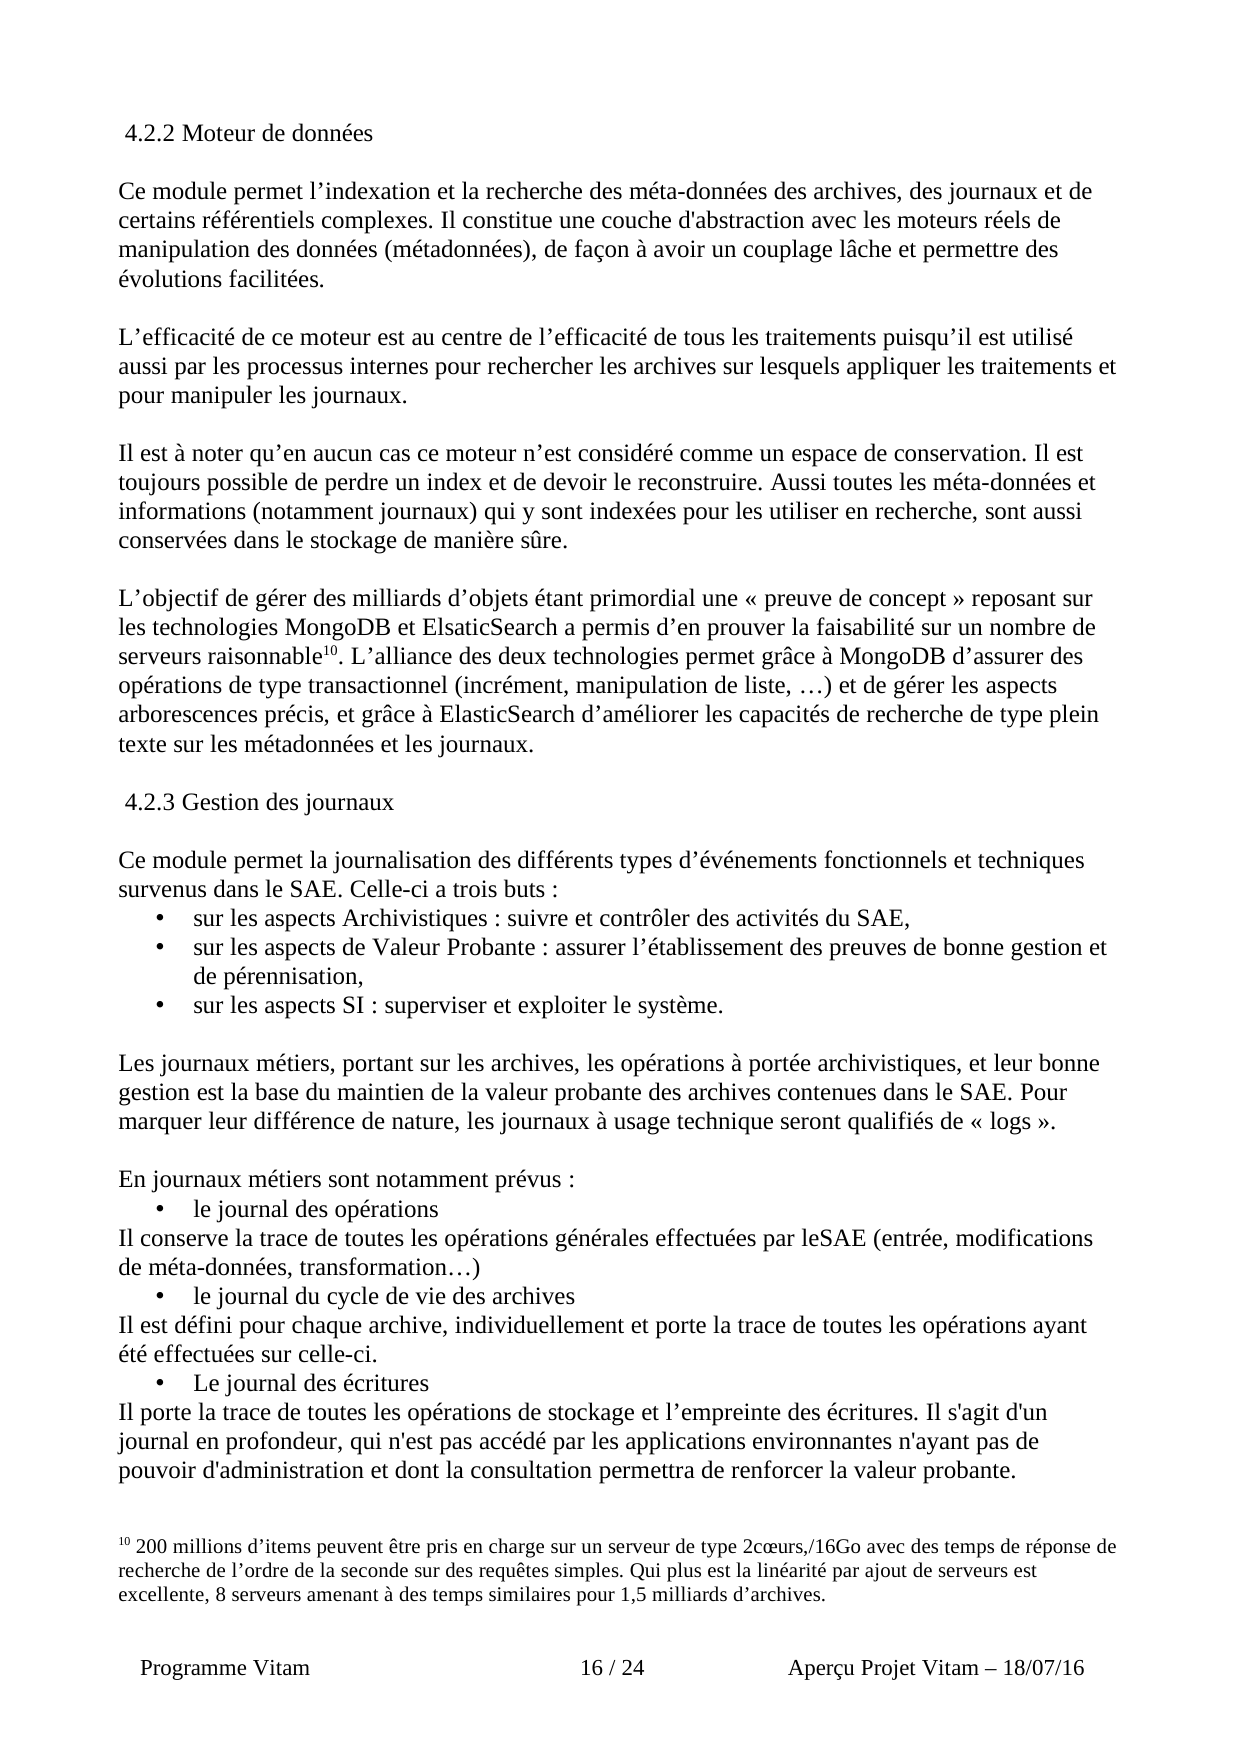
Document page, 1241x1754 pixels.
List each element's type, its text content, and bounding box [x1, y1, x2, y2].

list le journal du cycle de vie des archives [156, 1281, 1122, 1310]
text Il est à noter qu’en aucun cas ce moteur n’est considéré comme un espace de conservation. Il est toujours possible de perdre un index et de devoir le reconstruire. Aussi toutes les méta-données et informations (notamment journaux) qui y sont indexées pour les utiliser en recherche, sont aussi conservées dans le stockage de manière sûre. [118, 438, 1122, 554]
text Il est défini pour chaque archive, individuellement et porte la trace de toutes les opérations ayant été effectuées sur celle-ci. [118, 1310, 1122, 1368]
text L’objectif de gérer des milliards d’objets étant primordial une « preuve de concept » reposant sur les technologies MongoDB et ElsaticSearch a permis d’en prouver la faisabilité sur un nombre de serveurs raisonnable. L’alliance des deux technologies permet grâce à MongoDB d’assurer des opérations de type transactionnel (incrément, manipulation de liste, …) et de gérer les aspects arborescences précis, et grâce à ElasticSearch d’améliorer les capacités de recherche de type plein texte sur les métadonnées et les journaux. [118, 583, 1122, 757]
list sur les aspects SI : superviser et exploiter le système. [156, 990, 1122, 1019]
text 200 millions d’items peuvent être pris en charge sur un serveur de type 2cœurs,/16Go avec des temps de réponse de recherche de l’ordre de la seconde sur des requêtes simples. Qui plus est la linéarité par ajout de serveurs est excellente, 8 serveurs amenant à des temps similaires pour 1,5 milliards d’archives. [118, 1534, 1122, 1606]
subtitle Gestion des journaux [118, 787, 1122, 816]
text Ce module permet la journalisation des différents types d’événements fonctionnels et techniques survenus dans le SAE. Celle-ci a trois buts : [118, 845, 1122, 903]
text Il conserve la trace de toutes les opérations générales effectuées par leSAE (entrée, modifications de méta-données, transformation…) [118, 1222, 1122, 1281]
text En journaux métiers sont notamment prévus : [118, 1164, 1122, 1193]
text Il porte la trace de toutes les opérations de stockage et l’empreinte des écritures. Il s'agit d'un journal en profondeur, qui n'est pas accédé par les applications environnantes n'ayant pas de pouvoir d'administration et dont la consultation permettra de renforcer la valeur probante. [118, 1397, 1122, 1484]
list Le journal des écritures [156, 1368, 1122, 1397]
list sur les aspects Archivistiques : suivre et contrôler des activités du SAE, [156, 903, 1122, 932]
list le journal des opérations [156, 1193, 1122, 1222]
subtitle Moteur de données [118, 118, 1122, 147]
text Ce module permet l’indexation et la recherche des méta-données des archives, des journaux et de certains référentiels complexes. Il constitue une couche d'abstraction avec les moteurs réels de manipulation des données (métadonnées), de façon à avoir un couplage lâche et permettre des évolutions facilitées. [118, 176, 1122, 292]
text L’efficacité de ce moteur est au centre de l’efficacité de tous les traitements puisqu’il est utilisé aussi par les processus internes pour rechercher les archives sur lesquels appliquer les traitements et pour manipuler les journaux. [118, 322, 1122, 409]
text Les journaux métiers, portant sur les archives, les opérations à portée archivistiques, et leur bonne gestion est la base du maintien de la valeur probante des archives contenues dans le SAE. Pour marquer leur différence de nature, les journaux à usage technique seront qualifiés de « logs ». [118, 1048, 1122, 1135]
list sur les aspects de Valeur Probante : assurer l’établissement des preuves de bonne gestion et de pérennisation, [156, 932, 1122, 990]
